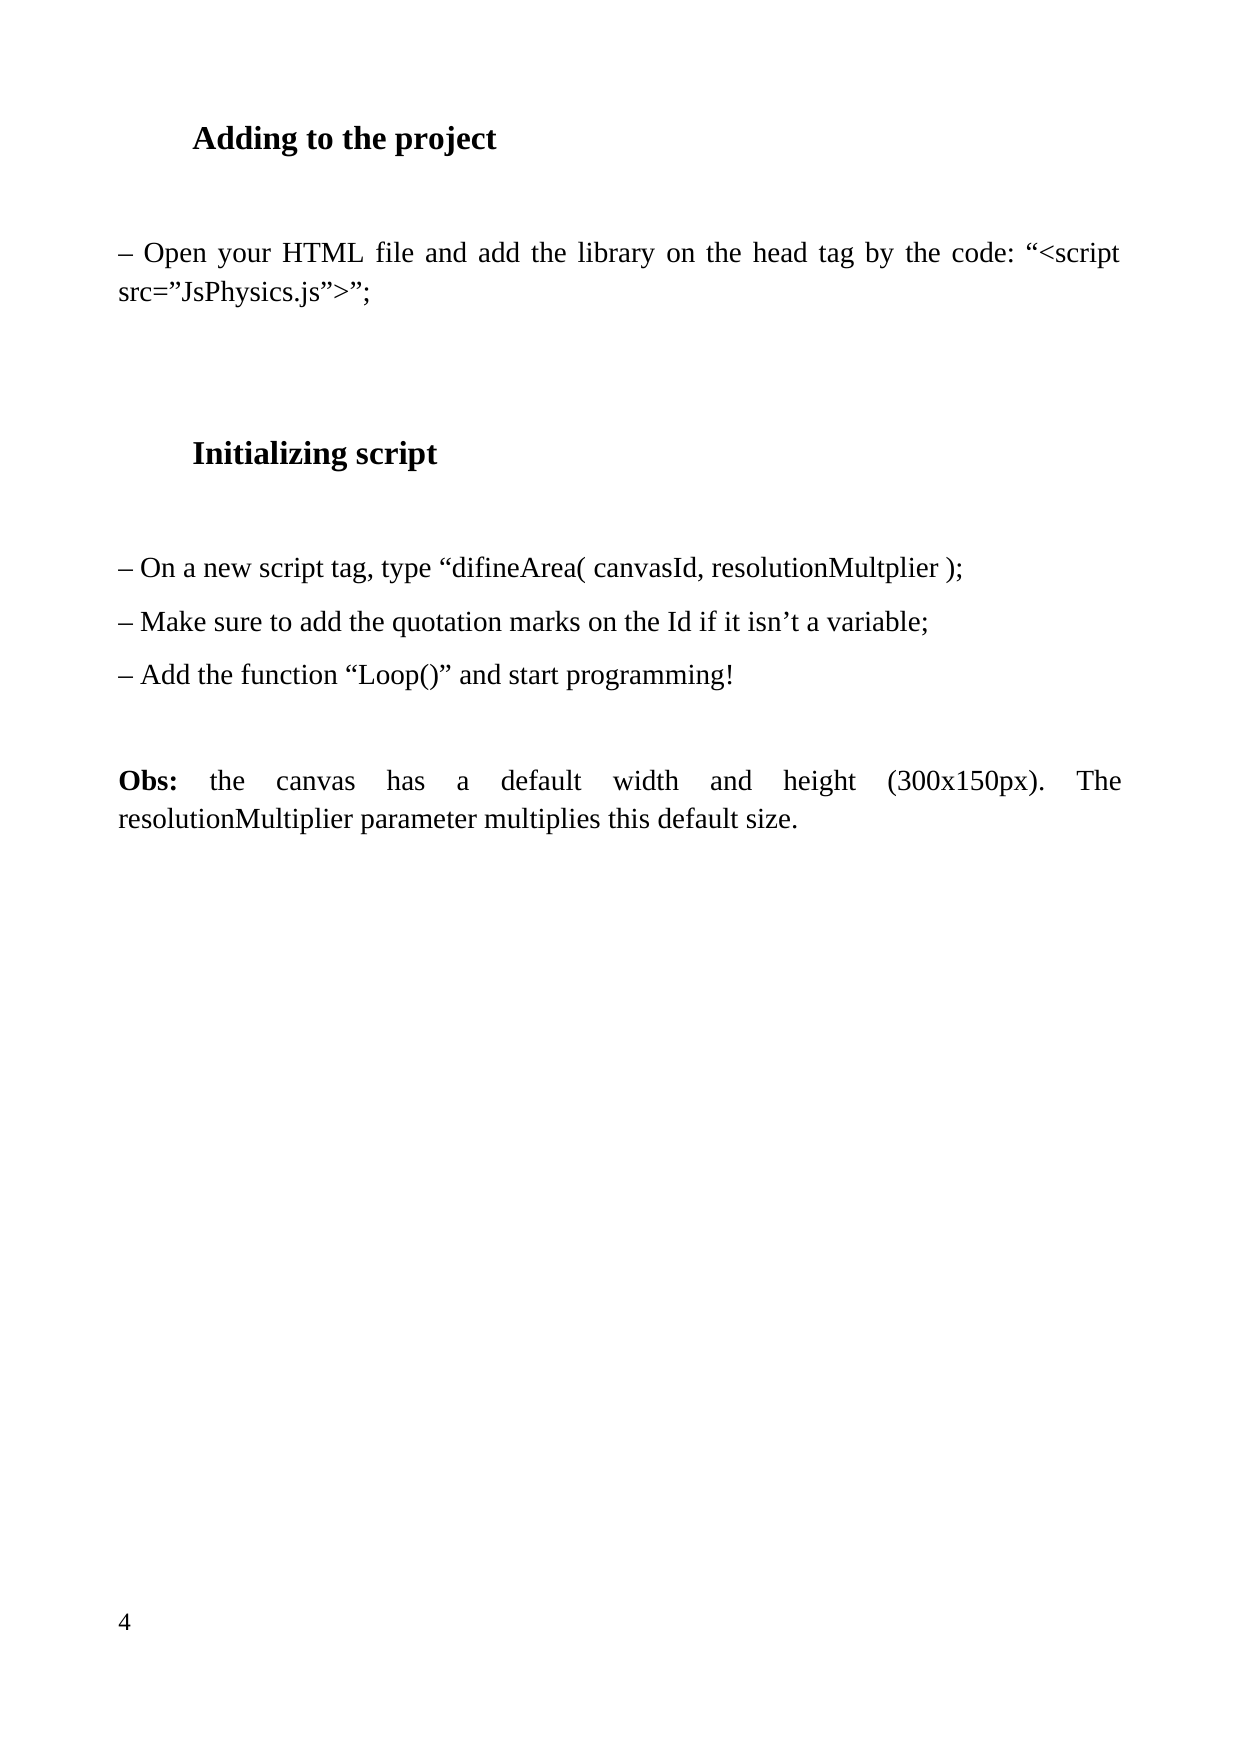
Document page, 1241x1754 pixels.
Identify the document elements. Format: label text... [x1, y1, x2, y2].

text Initializing script [118, 433, 1122, 472]
text Obs: the canvas has a default width and height (300x150px). The resolutionMultiplier parameter multiplies this default size. [118, 763, 1122, 835]
text – On a new script tag, type “difineArea( canvasId, resolutionMultplier ); [118, 551, 1122, 584]
text – Open your HTML file and add the library on the head tag by the code: “<script src=”JsPhysics.js”>”; [118, 235, 1122, 307]
text Adding to the project [118, 118, 1122, 156]
text – Make sure to add the quotation marks on the Id if it isn’t a variable; [118, 604, 1122, 637]
text – Add the function “Loop()” and start programming! [118, 657, 1122, 690]
